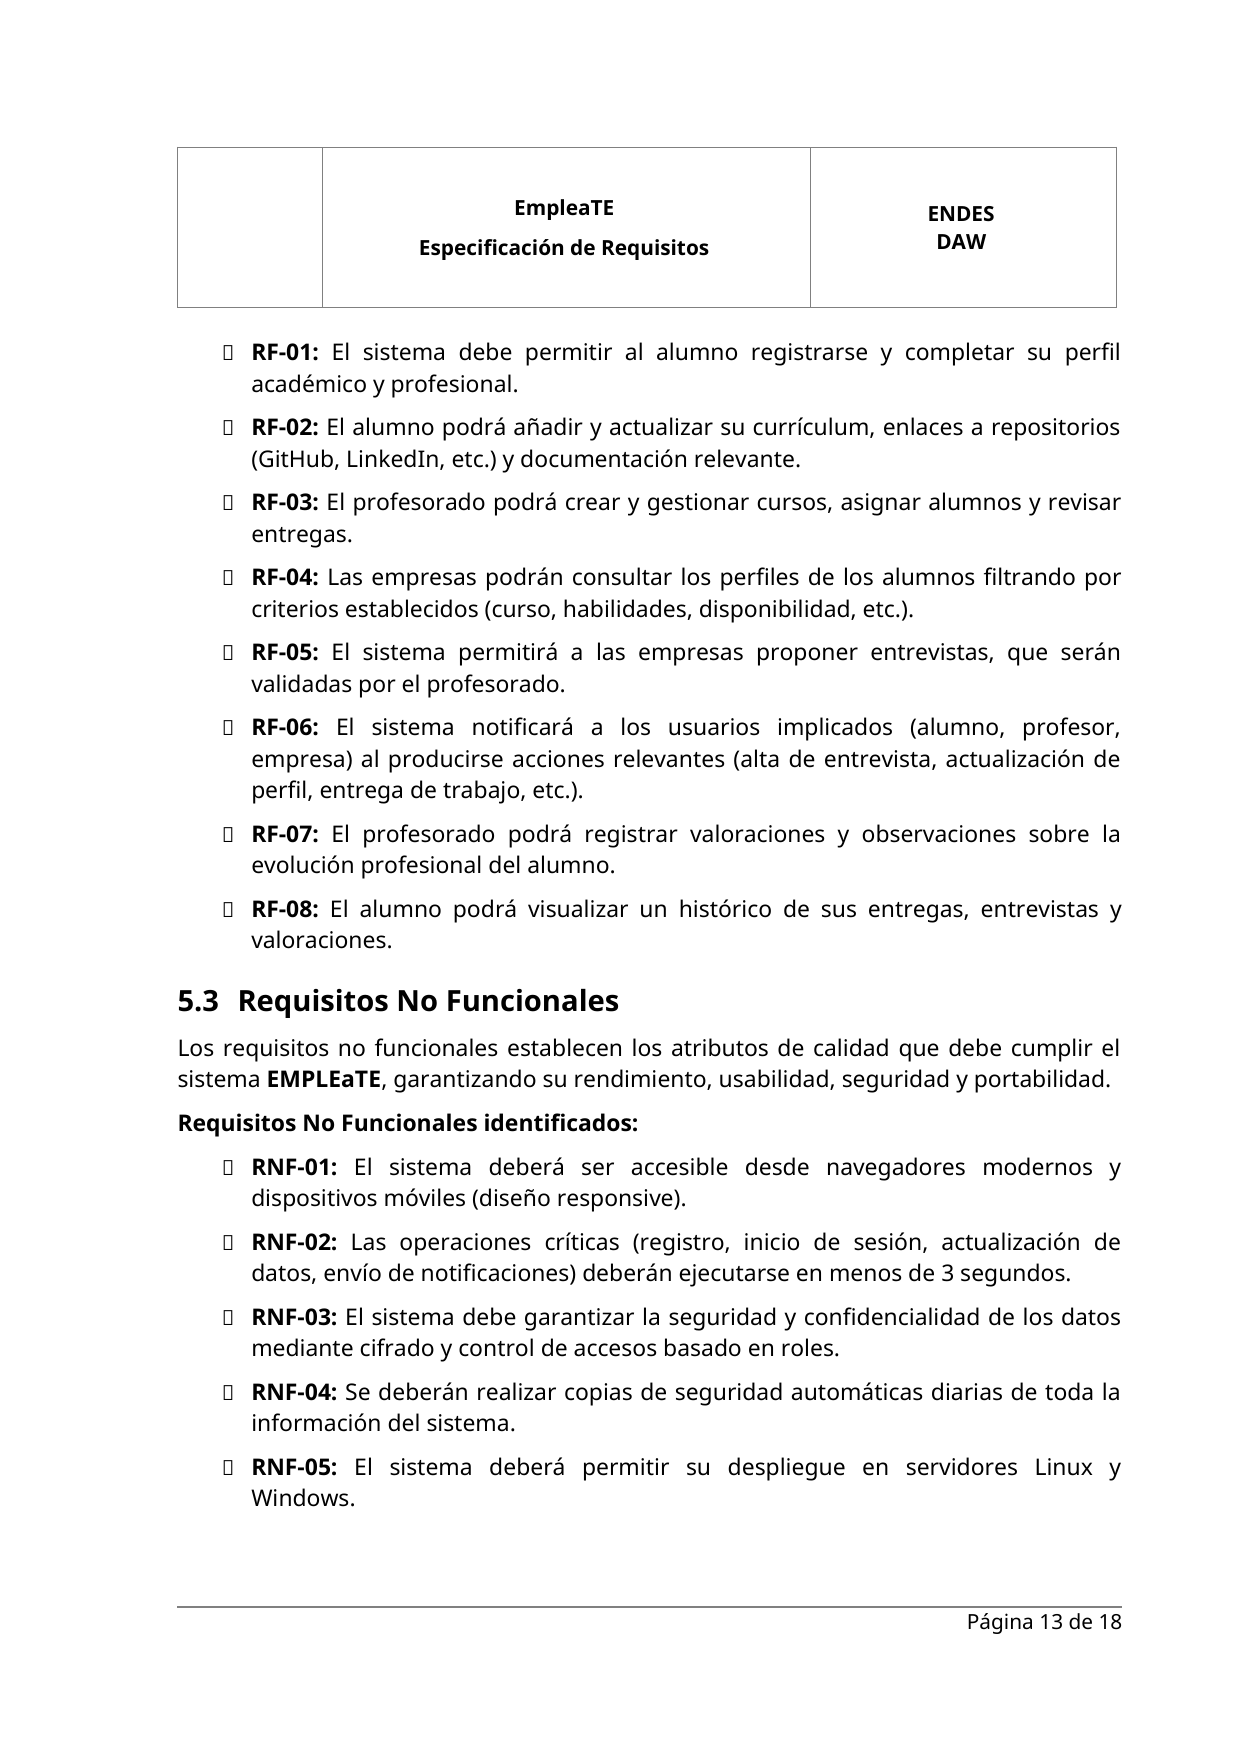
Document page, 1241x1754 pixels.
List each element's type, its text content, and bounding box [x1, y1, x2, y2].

list RNF-05: El sistema deberá permitir su despliegue en servidores Linux y Windows. [222, 1451, 1122, 1513]
list RF-04: Las empresas podrán consultar los perfiles de los alumnos filtrando por criterios establecidos (curso, habilidades, disponibilidad, etc.). [222, 561, 1122, 624]
list RF-02: El alumno podrá añadir y actualizar su currículum, enlaces a repositorios (GitHub, LinkedIn, etc.) y documentación relevante. [222, 411, 1122, 474]
list RF-05: El sistema permitirá a las empresas proponer entrevistas, que serán validadas por el profesorado. [222, 636, 1122, 699]
list RF-01: El sistema debe permitir al alumno registrarse y completar su perfil académico y profesional. [222, 336, 1122, 399]
text Los requisitos no funcionales establecen los atributos de calidad que debe cumplir el sistema EMPLEaTE, garantizando su rendimiento, usabilidad, seguridad y portabilidad. [177, 1032, 1122, 1095]
list RNF-03: El sistema debe garantizar la seguridad y confidencialidad de los datos mediante cifrado y control de accesos basado en roles. [222, 1301, 1122, 1363]
list RF-03: El profesorado podrá crear y gestionar cursos, asignar alumnos y revisar entregas. [222, 486, 1122, 549]
text Requisitos No Funcionales identificados: [177, 1107, 1122, 1138]
list RF-06: El sistema notificará a los usuarios implicados (alumno, profesor, empresa) al producirse acciones relevantes (alta de entrevista, actualización de perfil, entrega de trabajo, etc.). [222, 711, 1122, 805]
subtitle Requisitos No Funcionales [177, 980, 1122, 1020]
list RNF-01: El sistema deberá ser accesible desde navegadores modernos y dispositivos móviles (diseño responsive). [222, 1151, 1122, 1213]
list RF-08: El alumno podrá visualizar un histórico de sus entregas, entrevistas y valoraciones. [222, 892, 1122, 955]
list RNF-02: Las operaciones críticas (registro, inicio de sesión, actualización de datos, envío de notificaciones) deberán ejecutarse en menos de 3 segundos. [222, 1226, 1122, 1288]
list RNF-04: Se deberán realizar copias de seguridad automáticas diarias de toda la información del sistema. [222, 1376, 1122, 1438]
list RF-07: El profesorado podrá registrar valoraciones y observaciones sobre la evolución profesional del alumno. [222, 817, 1122, 880]
